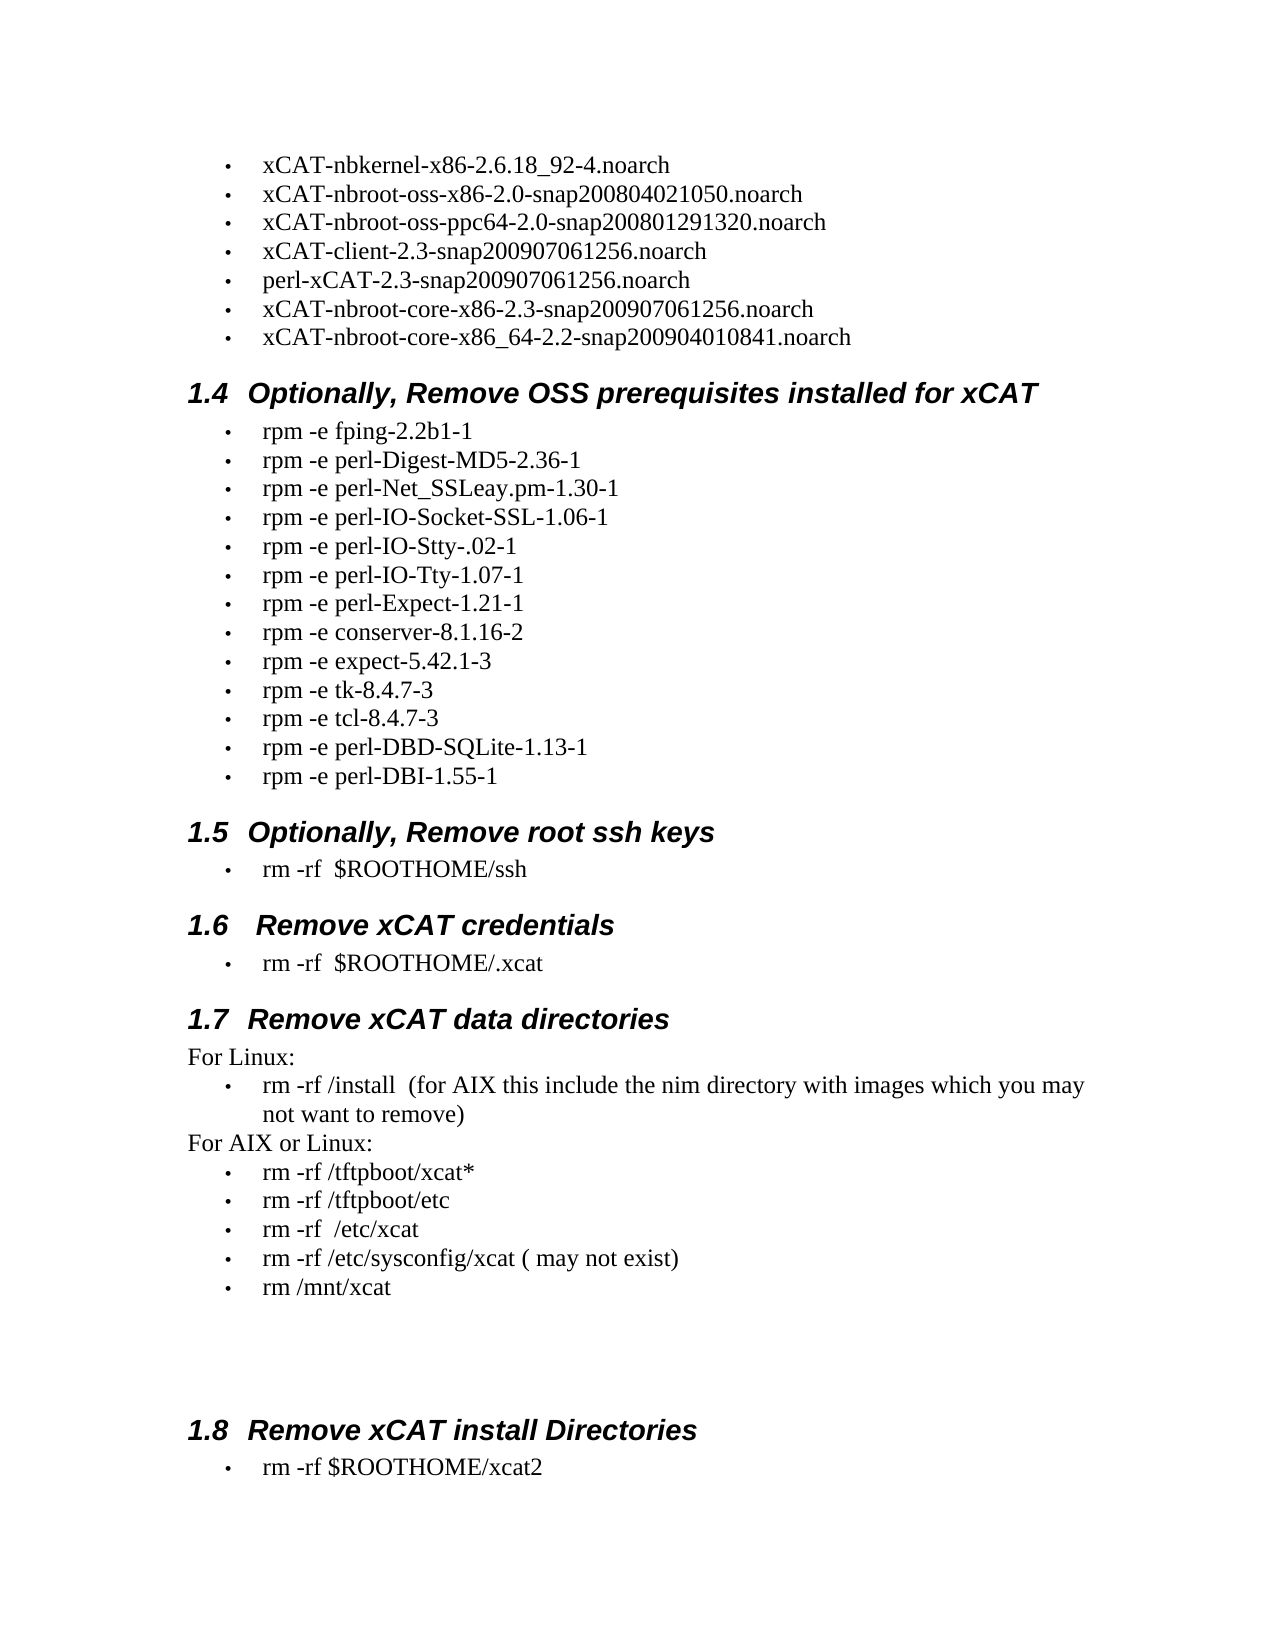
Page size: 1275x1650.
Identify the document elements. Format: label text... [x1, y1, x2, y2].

list rpm -e perl-Expect-1.21-1 [225, 588, 1087, 617]
list xCAT-nbkernel-x86-2.6.18_92-4.noarch [225, 150, 1087, 179]
list rpm -e fping-2.2b1-1 [225, 416, 1087, 445]
list perl-xCAT-2.3-snap200907061256.noarch [225, 265, 1087, 294]
text For AIX or Linux: [187, 1128, 1087, 1157]
list xCAT-nbroot-core-x86-2.3-snap200907061256.noarch [225, 294, 1087, 322]
list rm -rf /etc/xcat [225, 1214, 1087, 1243]
list xCAT-nbroot-core-x86_64-2.2-snap200904010841.noarch [225, 322, 1087, 351]
subtitle Optionally, Remove root ssh keys [187, 815, 1087, 848]
list rpm -e tk-8.4.7-3 [225, 675, 1087, 703]
list rm -rf /install (for AIX this include the nim directory with images which you may not want to remove) [225, 1070, 1087, 1128]
list rm -rf /etc/sysconfig/xcat ( may not exist) [225, 1243, 1087, 1272]
subtitle Remove xCAT credentials [187, 908, 1087, 942]
list rpm -e perl-Net_SSLeay.pm-1.30-1 [225, 473, 1087, 502]
list rpm -e perl-IO-Stty-.02-1 [225, 531, 1087, 560]
list rpm -e conserver-8.1.16-2 [225, 617, 1087, 646]
list rpm -e perl-DBD-SQLite-1.13-1 [225, 732, 1087, 761]
list rpm -e expect-5.42.1-3 [225, 646, 1087, 675]
list rm -rf $ROOTHOME/ssh [225, 854, 1087, 883]
list rm -rf $ROOTHOME/xcat2 [225, 1452, 1087, 1481]
list xCAT-nbroot-oss-ppc64-2.0-snap200801291320.noarch [225, 207, 1087, 236]
list rm -rf $ROOTHOME/.xcat [225, 948, 1087, 977]
list xCAT-client-2.3-snap200907061256.noarch [225, 236, 1087, 265]
list rpm -e tcl-8.4.7-3 [225, 703, 1087, 732]
list rpm -e perl-Digest-MD5-2.36-1 [225, 445, 1087, 473]
list rm /mnt/xcat [225, 1272, 1087, 1300]
list rm -rf /tftpboot/etc [225, 1185, 1087, 1214]
list rpm -e perl-IO-Tty-1.07-1 [225, 560, 1087, 588]
subtitle Remove xCAT install Directories [187, 1413, 1087, 1446]
text For Linux: [187, 1042, 1087, 1070]
subtitle Remove xCAT data directories [187, 1002, 1087, 1035]
list rm -rf /tftpboot/xcat* [225, 1157, 1087, 1185]
list rpm -e perl-DBI-1.55-1 [225, 761, 1087, 790]
subtitle Optionally, Remove OSS prerequisites installed for xCAT [187, 376, 1087, 410]
list rpm -e perl-IO-Socket-SSL-1.06-1 [225, 502, 1087, 531]
list xCAT-nbroot-oss-x86-2.0-snap200804021050.noarch [225, 179, 1087, 207]
